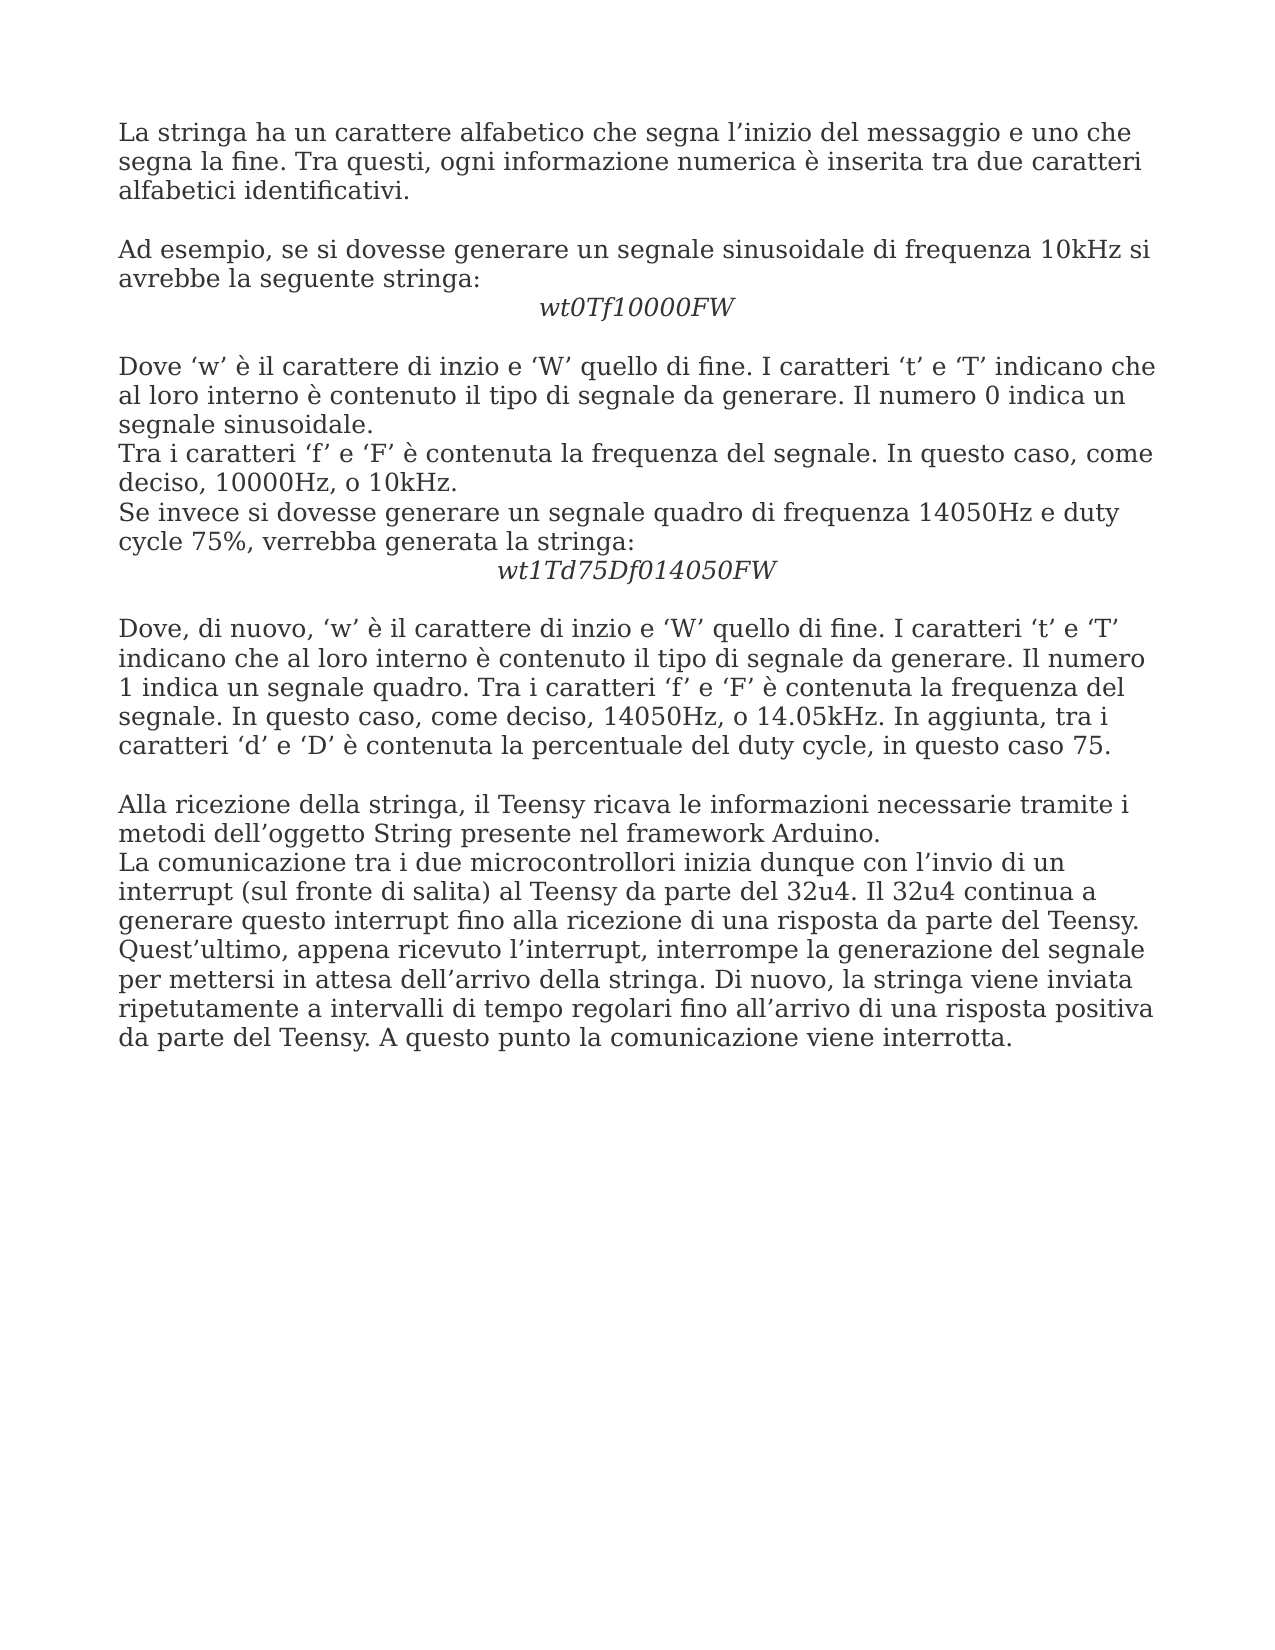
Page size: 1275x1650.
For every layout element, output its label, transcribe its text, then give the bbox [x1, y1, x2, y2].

text wt1Td75Df014050FW [118, 556, 1157, 585]
text Dove, di nuovo, ‘w’ è il carattere di inzio e ‘W’ quello di fine. I caratteri ‘t’ e ‘T’ indicano che al loro interno è contenuto il tipo di segnale da generare. Il numero 1 indica un segnale quadro. Tra i caratteri ‘f’ e ‘F’ è contenuta la frequenza del segnale. In questo caso, come deciso, 14050Hz, o 14.05kHz. In aggiunta, tra i caratteri ‘d’ e ‘D’ è contenuta la percentuale del duty cycle, in questo caso 75. [118, 614, 1157, 760]
text Alla ricezione della stringa, il Teensy ricava le informazioni necessarie tramite i metodi dell’oggetto String presente nel framework Arduino. [118, 790, 1157, 848]
text Se invece si dovesse generare un segnale quadro di frequenza 14050Hz e duty cycle 75%, verrebba generata la stringa: [118, 498, 1157, 556]
text Ad esempio, se si dovesse generare un segnale sinusoidale di frequenza 10kHz si avrebbe la seguente stringa: [118, 235, 1157, 293]
text Dove ‘w’ è il carattere di inzio e ‘W’ quello di fine. I caratteri ‘t’ e ‘T’ indicano che al loro interno è contenuto il tipo di segnale da generare. Il numero 0 indica un segnale sinusoidale. [118, 352, 1157, 439]
text Tra i caratteri ‘f’ e ‘F’ è contenuta la frequenza del segnale. In questo caso, come deciso, 10000Hz, o 10kHz. [118, 439, 1157, 498]
text wt0Tf10000FW [118, 293, 1157, 322]
text La comunicazione tra i due microcontrollori inizia dunque con l’invio di un interrupt (sul fronte di salita) al Teensy da parte del 32u4. Il 32u4 continua a generare questo interrupt fino alla ricezione di una risposta da parte del Teensy. Quest’ultimo, appena ricevuto l’interrupt, interrompe la generazione del segnale per mettersi in attesa dell’arrivo della stringa. Di nuovo, la stringa viene inviata ripetutamente a intervalli di tempo regolari fino all’arrivo di una risposta positiva da parte del Teensy. A questo punto la comunicazione viene interrotta. [118, 848, 1157, 1052]
text La stringa ha un carattere alfabetico che segna l’inizio del messaggio e uno che segna la fine. Tra questi, ogni informazione numerica è inserita tra due caratteri alfabetici identificativi. [118, 118, 1157, 206]
